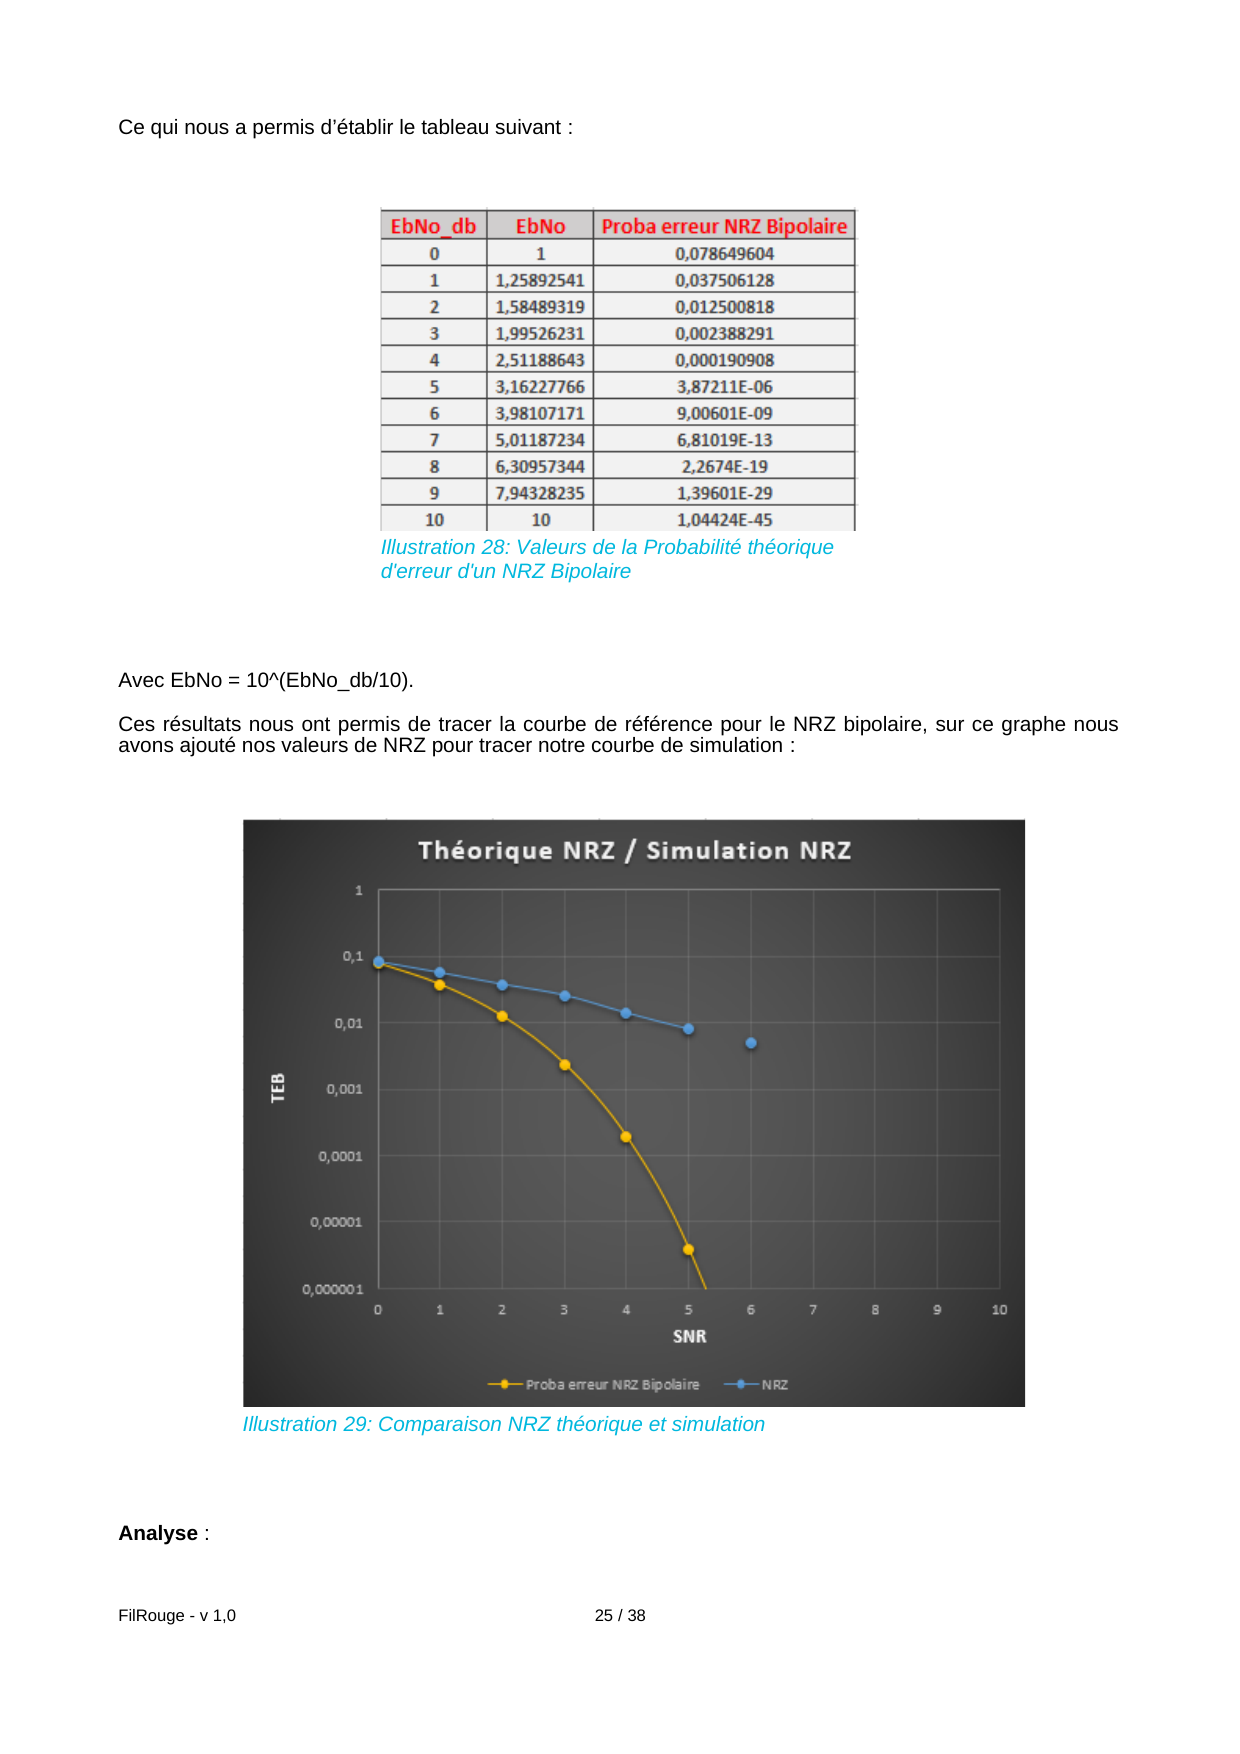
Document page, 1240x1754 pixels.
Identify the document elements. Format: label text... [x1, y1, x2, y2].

picture [242, 818, 1026, 1407]
text Illustration 29: Comparaison NRZ théorique et simulation [242, 1407, 1025, 1435]
text Ces résultats nous ont permis de tracer la courbe de référence pour le NRZ bipolaire, sur ce graphe nous avons ajouté nos valeurs de NRZ pour tracer notre courbe de simulation : [118, 715, 1121, 757]
text Ce qui nous a permis d’établir le tableau suivant : [118, 118, 1121, 139]
text Illustration 28: Valeurs de la Probabilité théorique d'erreur d'un NRZ Bipolaire [381, 531, 859, 583]
text Analyse : [118, 1524, 1121, 1544]
text Avec EbNo = 10^(EbNo_db/10). [118, 671, 1121, 692]
picture [380, 207, 859, 531]
